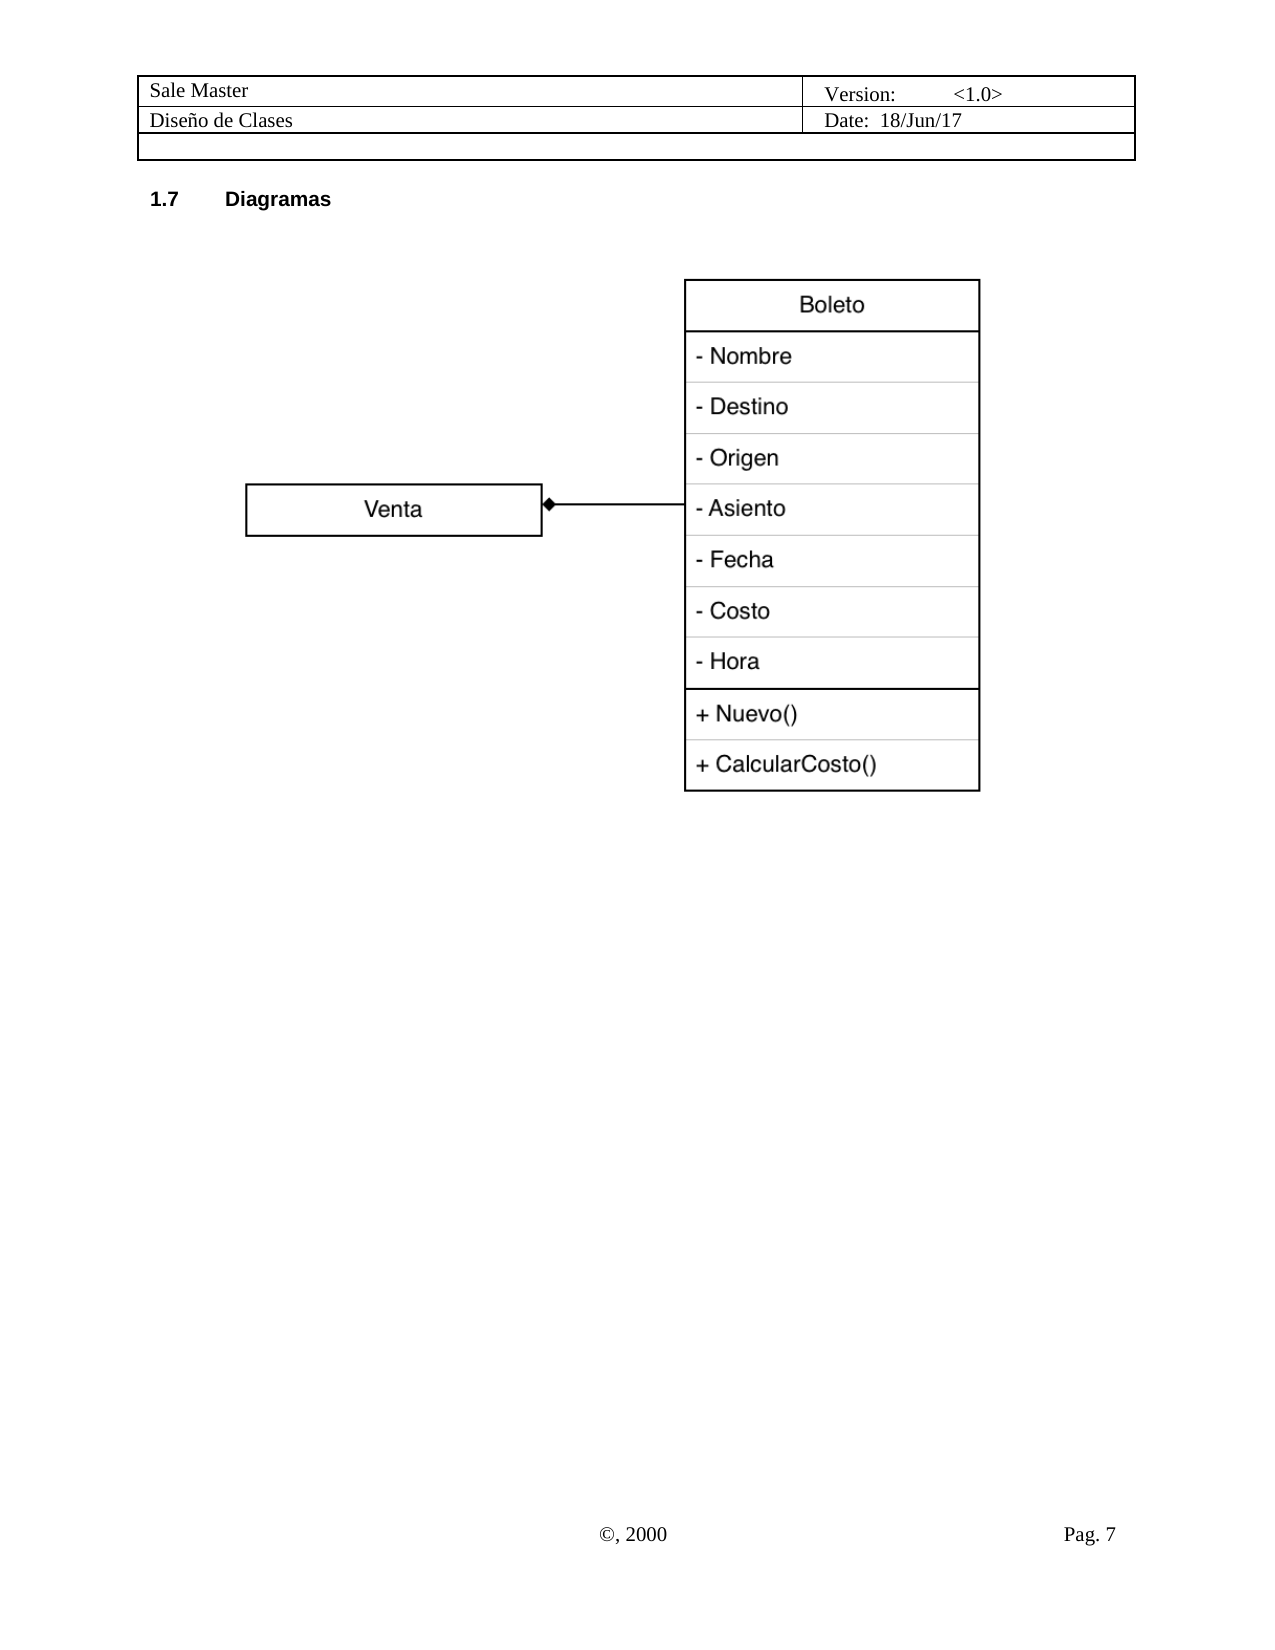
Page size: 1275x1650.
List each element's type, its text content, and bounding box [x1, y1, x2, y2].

subtitle Diagramas [150, 185, 1125, 210]
picture [150, 216, 1125, 841]
